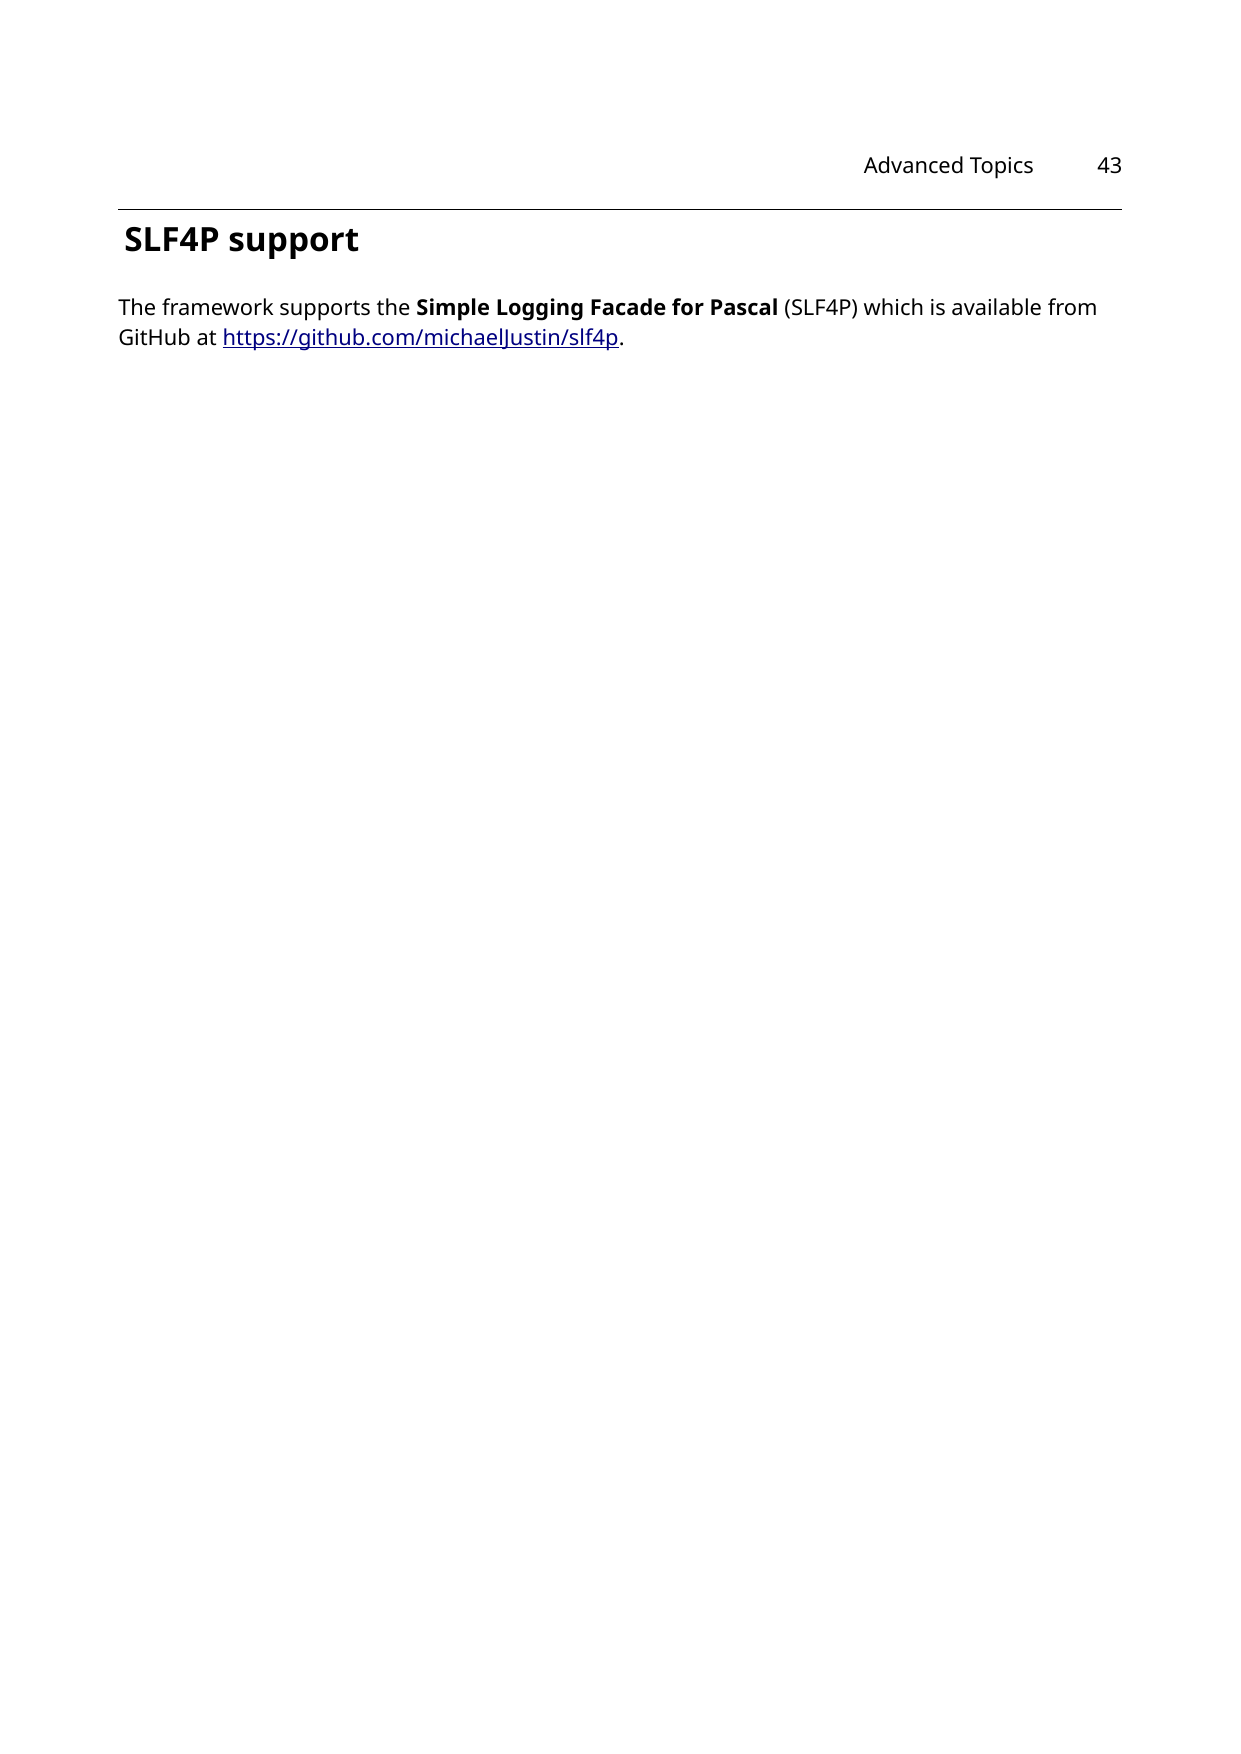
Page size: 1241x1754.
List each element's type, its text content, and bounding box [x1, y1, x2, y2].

subtitle SLF4P support [118, 210, 1122, 268]
text The framework supports the Simple Logging Facade for Pascal (SLF4P) which is available from GitHub at https://github.com/michaelJustin/slf4p. [118, 292, 1122, 351]
